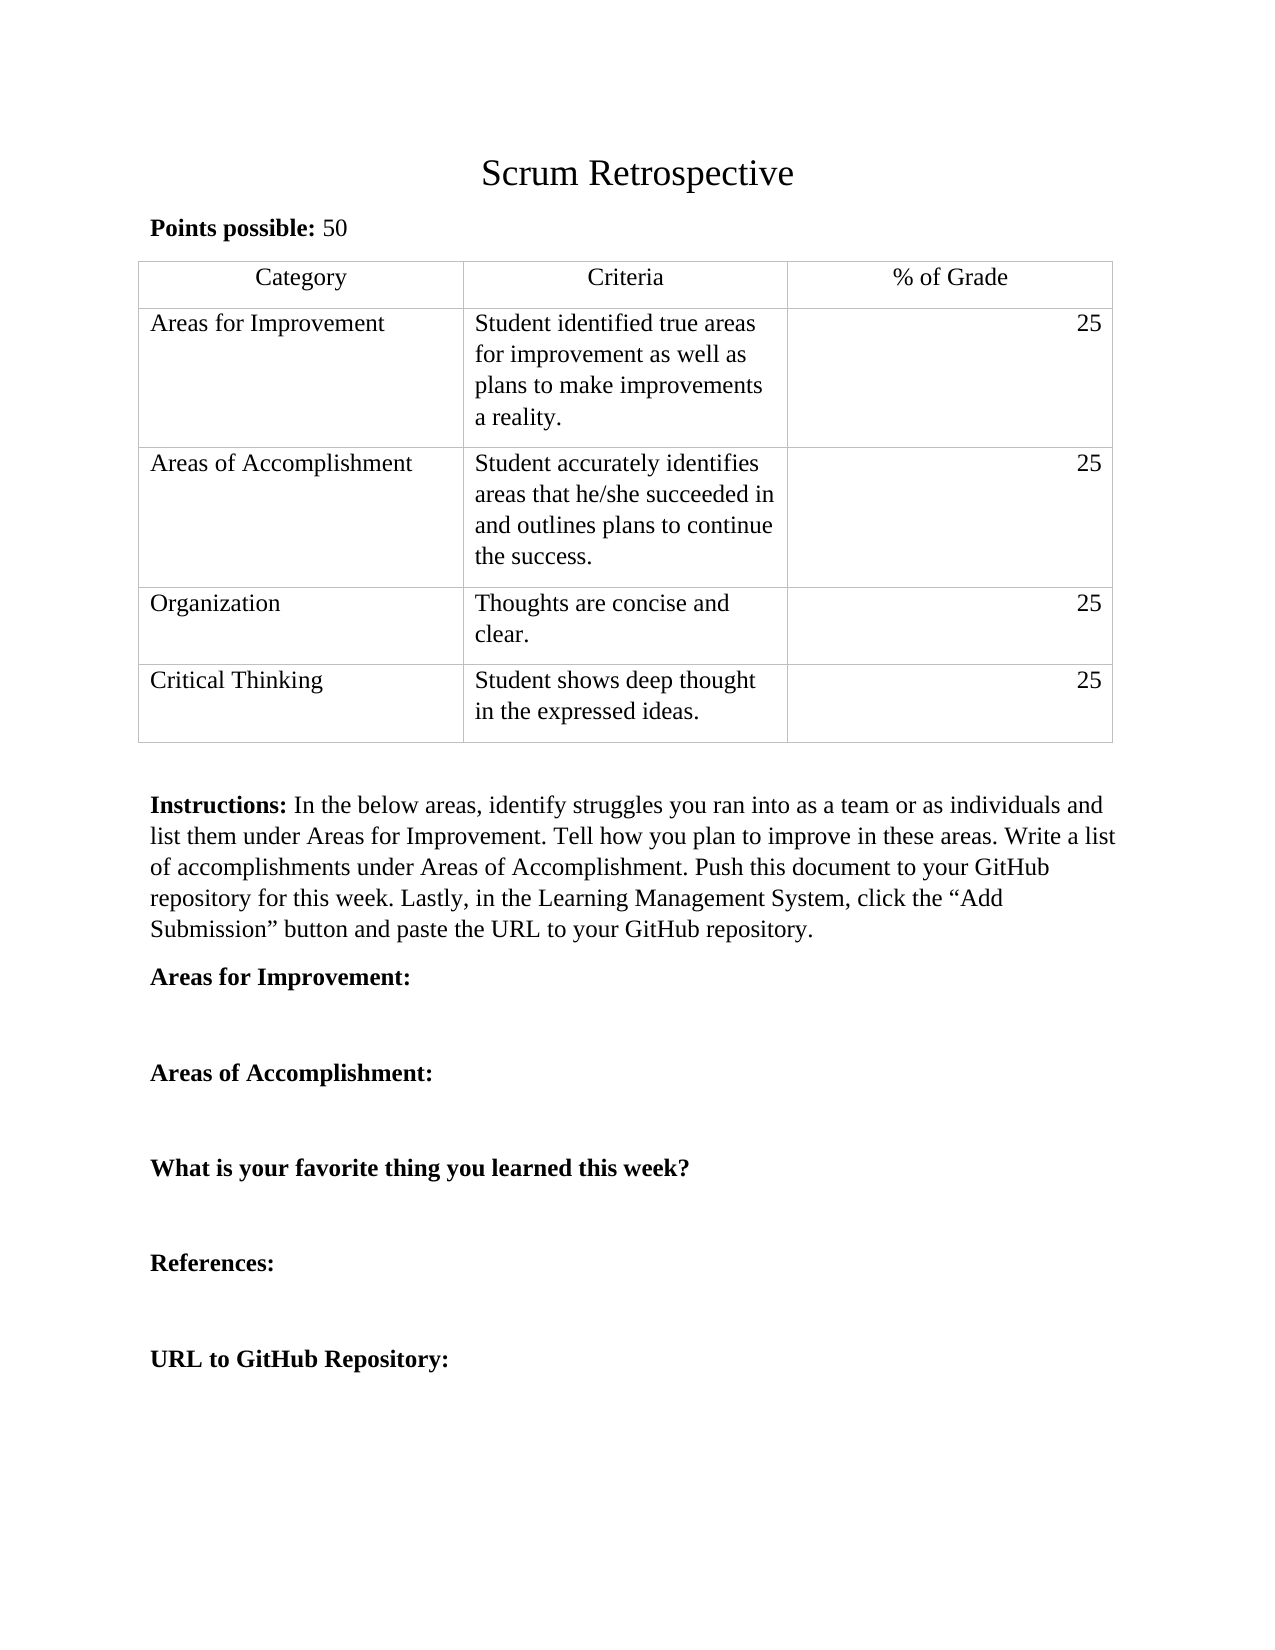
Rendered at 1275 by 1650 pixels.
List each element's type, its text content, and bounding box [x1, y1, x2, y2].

text Instructions: In the below areas, identify struggles you ran into as a team or as individuals and list them under Areas for Improvement. Tell how you plan to improve in these areas. Write a list of accomplishments under Areas of Accomplishment. Push this document to your GitHub repository for this week. Lastly, in the Learning Management System, click the “Add Submission” button and paste the URL to your GitHub repository. [150, 790, 1125, 943]
table_header % of Grade [788, 262, 1112, 307]
table_cell Student accurately identifies areas that he/she succeeded in and outlines plans to continue the success. [464, 448, 787, 587]
table_cell Student shows deep thought in the expressed ideas. [464, 665, 787, 742]
text References: [150, 1248, 1125, 1277]
table_cell Student identified true areas for improvement as well as plans to make improvements a reality. [464, 309, 787, 447]
table_cell Areas of Accomplishment [139, 448, 463, 587]
table_header Criteria [464, 262, 787, 307]
table_cell 25 [788, 448, 1112, 587]
table_cell Areas for Improvement [139, 309, 463, 447]
table_cell Organization [139, 588, 463, 664]
table_cell 25 [788, 309, 1112, 447]
text Areas for Improvement: [150, 962, 1125, 991]
table_cell 25 [788, 665, 1112, 742]
table_cell 25 [788, 588, 1112, 664]
table_header Category [139, 262, 463, 307]
text Areas of Accomplishment: [150, 1058, 1125, 1086]
text Scrum Retrospective [150, 150, 1125, 193]
text URL to GitHub Repository: [150, 1344, 1125, 1373]
table_cell Thoughts are concise and clear. [464, 588, 787, 664]
text What is your favorite thing you learned this week? [150, 1153, 1125, 1182]
text Points possible: 50 [150, 213, 1125, 242]
table_cell Critical Thinking [139, 665, 463, 742]
